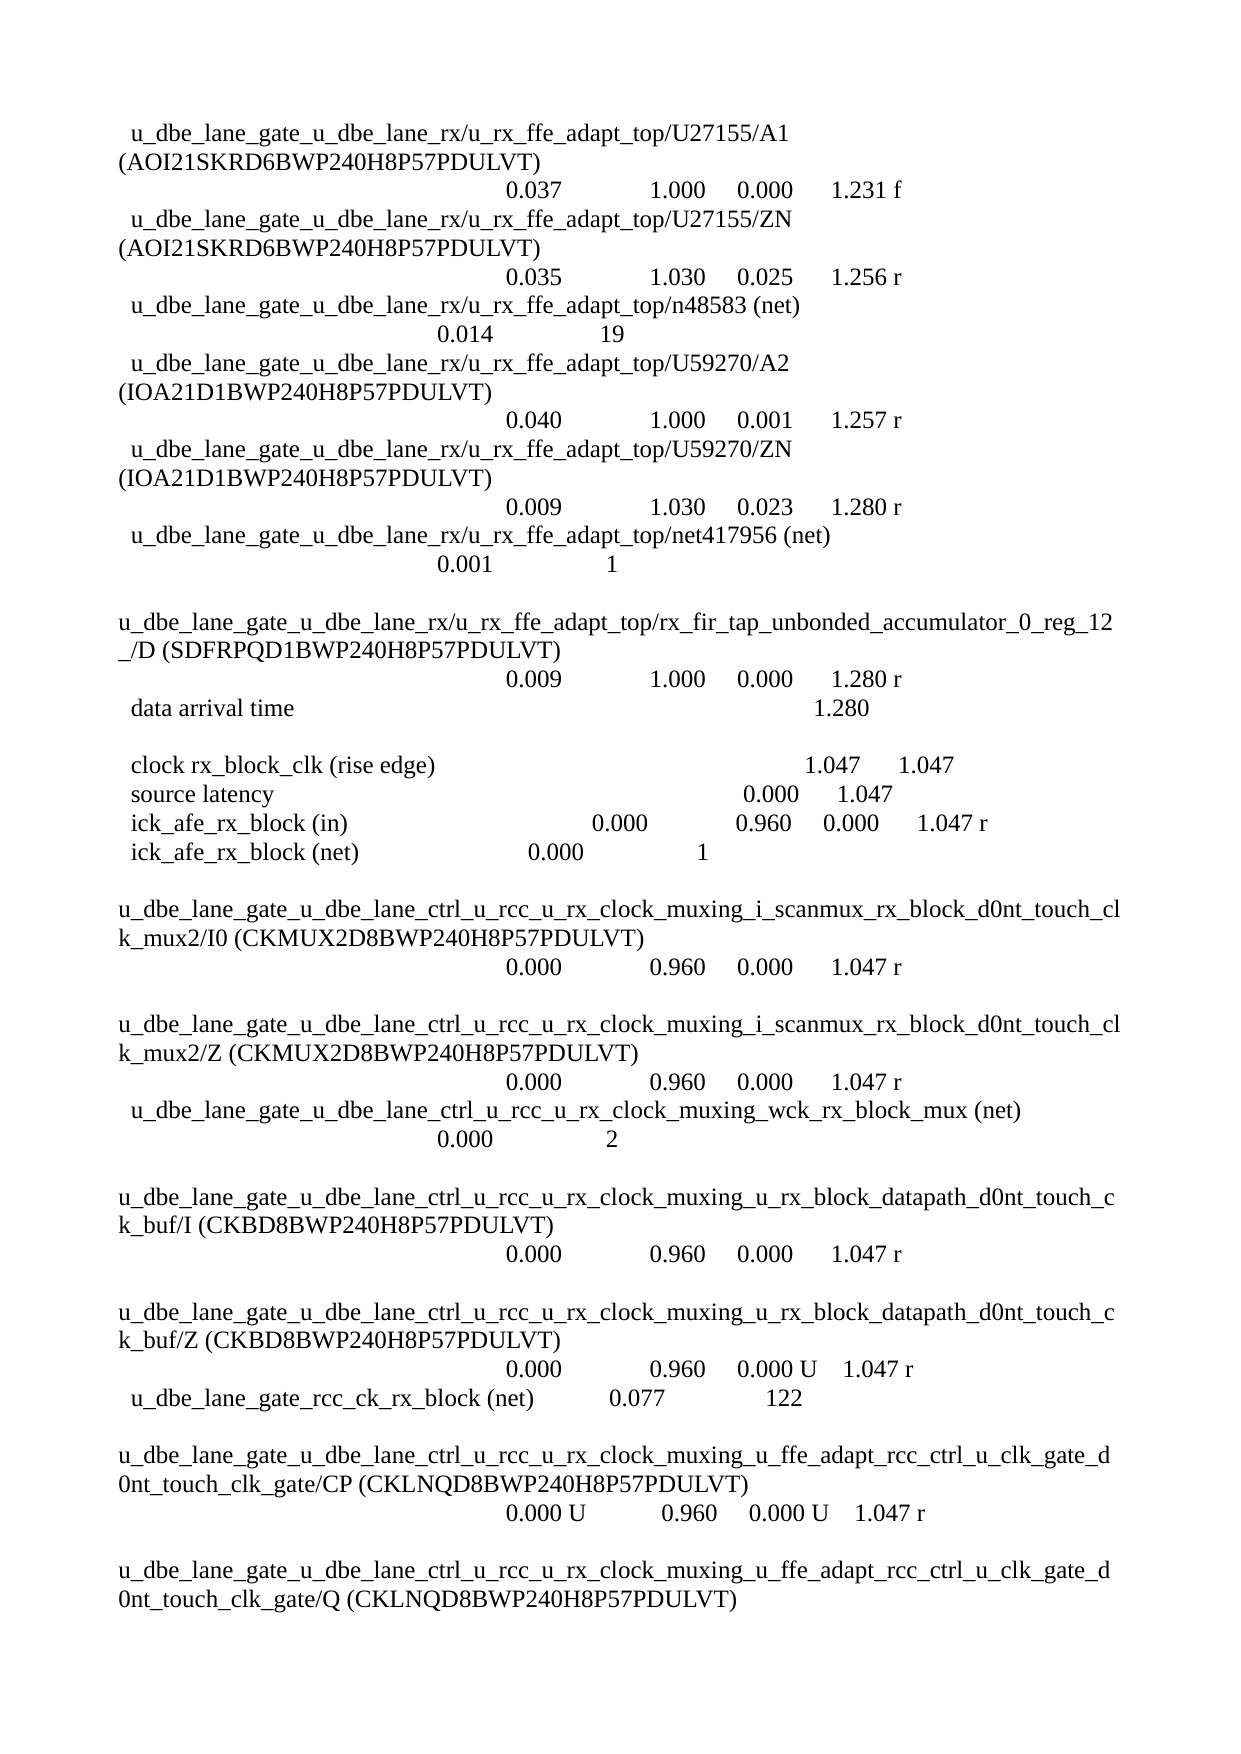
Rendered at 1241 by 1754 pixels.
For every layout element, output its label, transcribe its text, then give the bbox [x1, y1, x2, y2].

text u_dbe_lane_gate_u_dbe_lane_rx/u_rx_ffe_adapt_top/U59270/ZN (IOA21D1BWP240H8P57PDULVT) [118, 434, 1122, 492]
text data arrival time 1.280 [118, 693, 1122, 722]
text u_dbe_lane_gate_u_dbe_lane_rx/u_rx_ffe_adapt_top/rx_fir_tap_unbonded_accumulator_0_reg_12_/D (SDFRPQD1BWP240H8P57PDULVT) [118, 578, 1122, 664]
text u_dbe_lane_gate_u_dbe_lane_ctrl_u_rcc_u_rx_clock_muxing_wck_rx_block_mux (net) [118, 1096, 1122, 1124]
text 0.037 1.000 0.000 1.231 f [118, 176, 1122, 204]
text u_dbe_lane_gate_u_dbe_lane_rx/u_rx_ffe_adapt_top/net417956 (net) [118, 521, 1122, 549]
text u_dbe_lane_gate_u_dbe_lane_ctrl_u_rcc_u_rx_clock_muxing_u_ffe_adapt_rcc_ctrl_u_clk_gate_d0nt_touch_clk_gate/CP (CKLNQD8BWP240H8P57PDULVT) [118, 1412, 1122, 1498]
text 0.000 0.960 0.000 1.047 r [118, 1239, 1122, 1268]
text u_dbe_lane_gate_u_dbe_lane_rx/u_rx_ffe_adapt_top/U59270/A2 (IOA21D1BWP240H8P57PDULVT) [118, 348, 1122, 406]
text 0.009 1.030 0.023 1.280 r [118, 492, 1122, 521]
text u_dbe_lane_gate_u_dbe_lane_rx/u_rx_ffe_adapt_top/U27155/ZN (AOI21SKRD6BWP240H8P57PDULVT) [118, 204, 1122, 262]
text clock rx_block_clk (rise edge) 1.047 1.047 [118, 751, 1122, 779]
text 0.009 1.000 0.000 1.280 r [118, 664, 1122, 693]
text 0.001 1 [118, 549, 1122, 578]
text 0.000 2 [118, 1124, 1122, 1153]
text u_dbe_lane_gate_u_dbe_lane_rx/u_rx_ffe_adapt_top/U27155/A1 (AOI21SKRD6BWP240H8P57PDULVT) [118, 118, 1122, 176]
text u_dbe_lane_gate_u_dbe_lane_ctrl_u_rcc_u_rx_clock_muxing_i_scanmux_rx_block_d0nt_touch_clk_mux2/Z (CKMUX2D8BWP240H8P57PDULVT) [118, 981, 1122, 1067]
text u_dbe_lane_gate_u_dbe_lane_ctrl_u_rcc_u_rx_clock_muxing_u_rx_block_datapath_d0nt_touch_ck_buf/Z (CKBD8BWP240H8P57PDULVT) [118, 1268, 1122, 1354]
text 0.000 0.960 0.000 1.047 r [118, 952, 1122, 981]
text u_dbe_lane_gate_u_dbe_lane_ctrl_u_rcc_u_rx_clock_muxing_u_rx_block_datapath_d0nt_touch_ck_buf/I (CKBD8BWP240H8P57PDULVT) [118, 1153, 1122, 1239]
text ick_afe_rx_block (net) 0.000 1 [118, 837, 1122, 866]
text u_dbe_lane_gate_rcc_ck_rx_block (net) 0.077 122 [118, 1383, 1122, 1412]
text 0.035 1.030 0.025 1.256 r [118, 262, 1122, 291]
text 0.000 U 0.960 0.000 U 1.047 r [118, 1498, 1122, 1527]
text ick_afe_rx_block (in) 0.000 0.960 0.000 1.047 r [118, 808, 1122, 837]
text 0.000 0.960 0.000 U 1.047 r [118, 1354, 1122, 1383]
text 0.040 1.000 0.001 1.257 r [118, 406, 1122, 434]
text 0.014 19 [118, 319, 1122, 348]
text source latency 0.000 1.047 [118, 779, 1122, 808]
text 0.000 0.960 0.000 1.047 r [118, 1067, 1122, 1096]
text u_dbe_lane_gate_u_dbe_lane_ctrl_u_rcc_u_rx_clock_muxing_u_ffe_adapt_rcc_ctrl_u_clk_gate_d0nt_touch_clk_gate/Q (CKLNQD8BWP240H8P57PDULVT) [118, 1527, 1122, 1613]
text u_dbe_lane_gate_u_dbe_lane_rx/u_rx_ffe_adapt_top/n48583 (net) [118, 291, 1122, 319]
text u_dbe_lane_gate_u_dbe_lane_ctrl_u_rcc_u_rx_clock_muxing_i_scanmux_rx_block_d0nt_touch_clk_mux2/I0 (CKMUX2D8BWP240H8P57PDULVT) [118, 866, 1122, 952]
